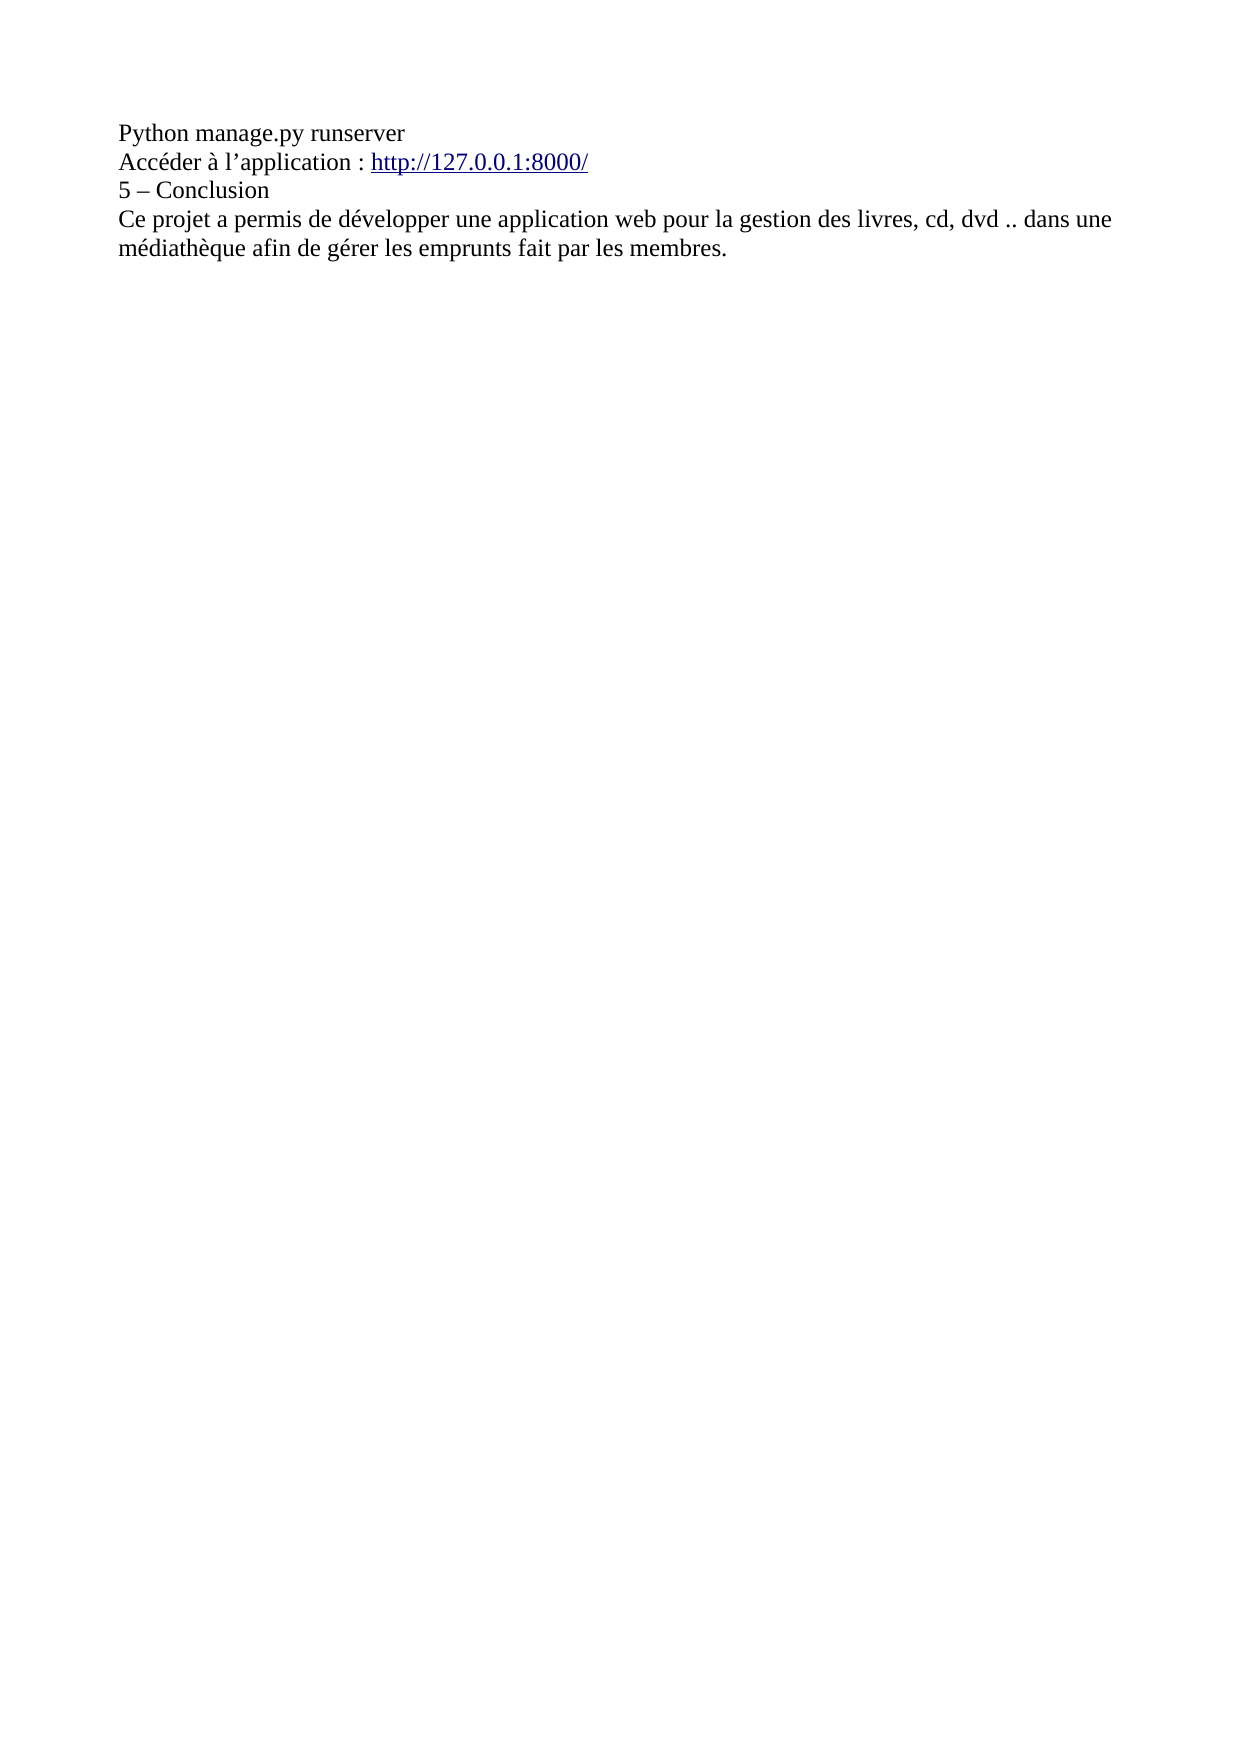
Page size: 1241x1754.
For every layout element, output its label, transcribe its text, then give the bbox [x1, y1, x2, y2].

text Python manage.py runserver [118, 118, 1122, 147]
text Accéder à l’application : http://127.0.0.1:8000/ [118, 147, 1122, 176]
text Ce projet a permis de développer une application web pour la gestion des livres, cd, dvd .. dans une médiathèque afin de gérer les emprunts fait par les membres. [118, 204, 1122, 262]
text 5 – Conclusion [118, 176, 1122, 204]
